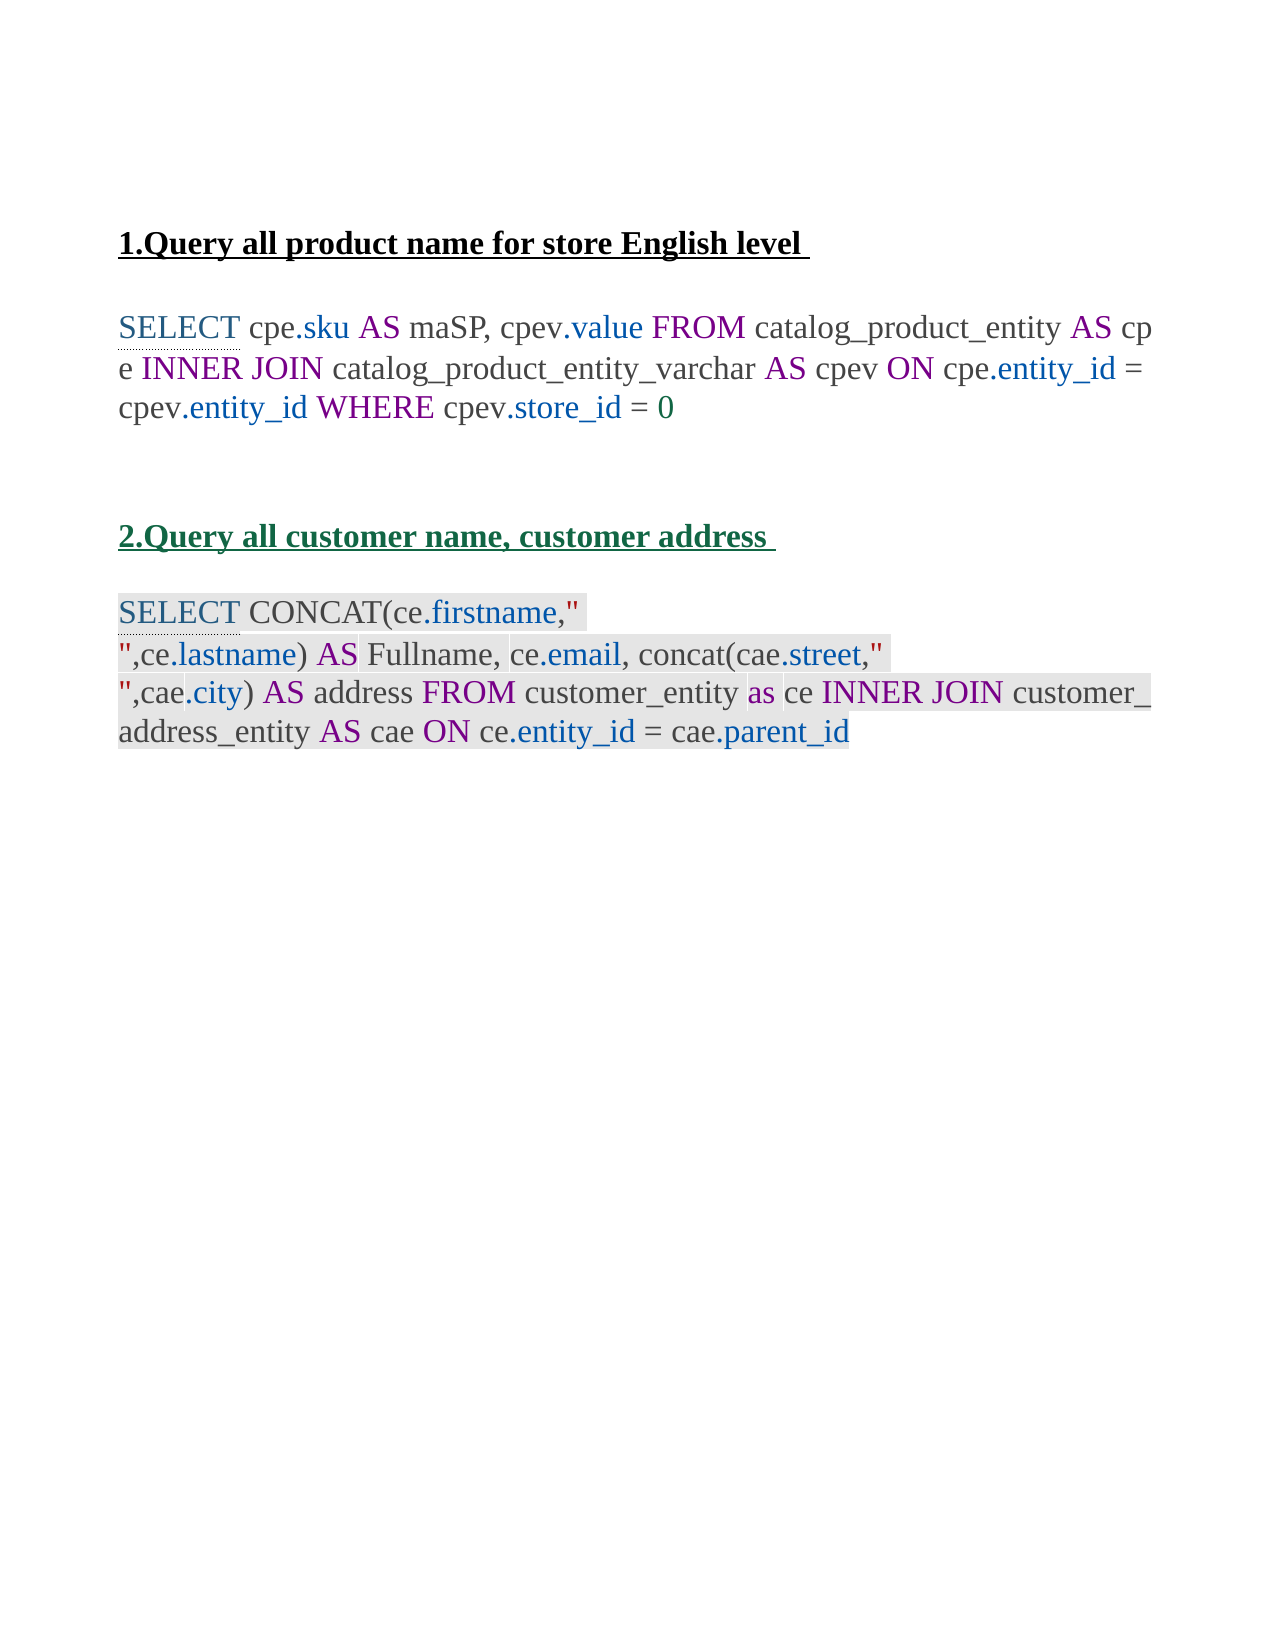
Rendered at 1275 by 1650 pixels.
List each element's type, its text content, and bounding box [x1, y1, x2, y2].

text 2.Query all customer name, customer address [118, 516, 1157, 554]
text 1.Query all product name for store English level [118, 223, 1157, 262]
text SELECT CONCAT(ce.firstname," ",ce.lastname) AS Fullname, ce.email, concat(cae.street," ",cae.city) AS address FROM customer_entity as ce INNER JOIN customer_address_entity AS cae ON ce.entity_id = cae.parent_id [118, 593, 1157, 749]
text SELECT cpe.sku AS maSP, cpev.value FROM catalog_product_entity AS cpe INNER JOIN catalog_product_entity_varchar AS cpev ON cpe.entity_id = cpev.entity_id WHERE cpev.store_id = 0 [118, 307, 1157, 425]
